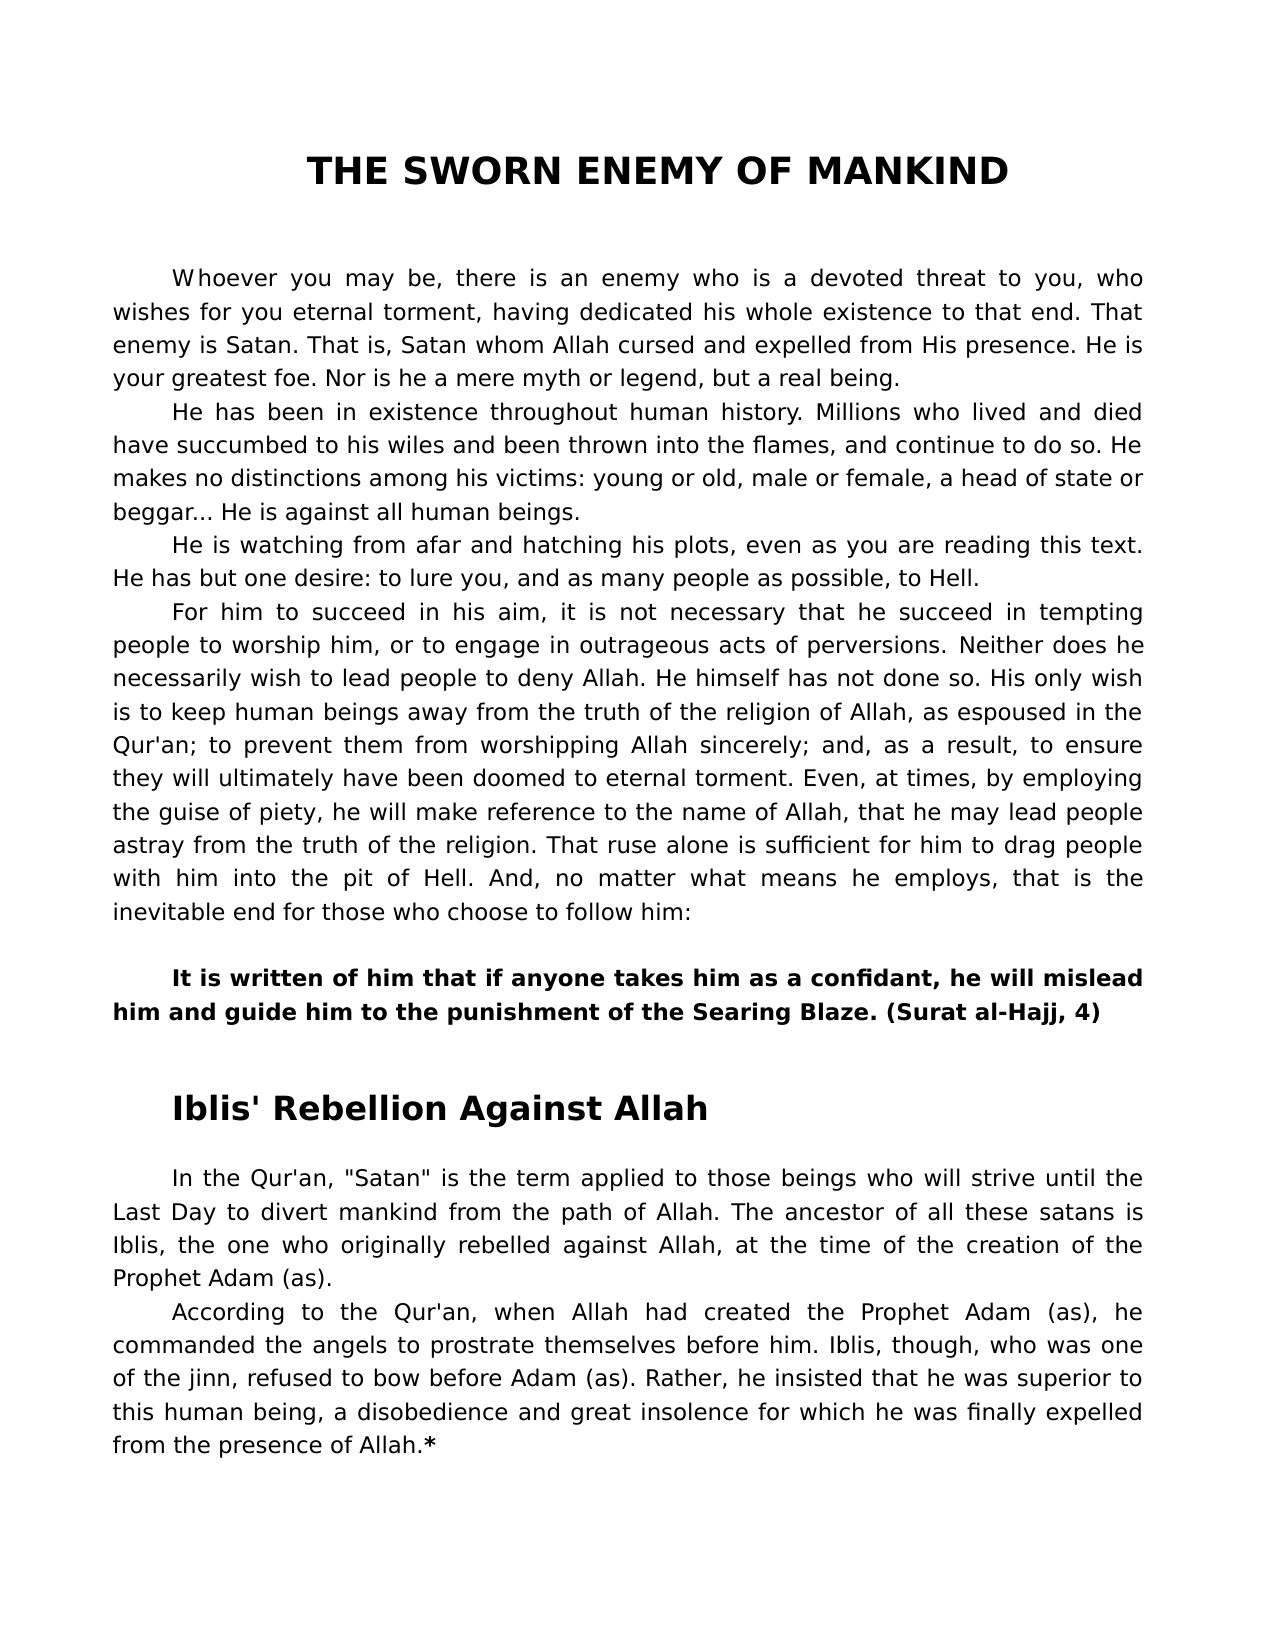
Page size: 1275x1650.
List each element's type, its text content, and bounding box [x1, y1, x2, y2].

text Iblis' Rebellion Against Allah [112, 1093, 1145, 1127]
text It is written of him that if anyone takes him as a confidant, he will mislead him and guide him to the punishment of the Searing Blaze. (Surat al-Hajj, 4) [112, 960, 1145, 1027]
text In the Qur'an, "Satan" is the term applied to those beings who will strive until the Last Day to divert mankind from the path of Allah. The ancestor of all these satans is Iblis, the one who originally rebelled against Allah, at the time of the creation of the Prophet Adam (as). [112, 1160, 1145, 1293]
text He has been in existence throughout human history. Millions who lived and died have succumbed to his wiles and been thrown into the flames, and continue to do so. He makes no distinctions among his victims: young or old, male or female, a head of state or beggar... He is against all human beings. [112, 393, 1145, 527]
text Whoever you may be, there is an enemy who is a devoted threat to you, who wishes for you eternal torment, having dedicated his whole existence to that end. That enemy is Satan. That is, Satan whom Allah cursed and expelled from His presence. He is your greatest foe. Nor is he a mere myth or legend, but a real being. [112, 260, 1145, 393]
text He is watching from afar and hatching his plots, even as you are reading this text. He has but one desire: to lure you, and as many people as possible, to Hell. [112, 527, 1145, 593]
text According to the Qur'an, when Allah had created the Prophet Adam (as), he commanded the angels to prostrate themselves before him. Iblis, though, who was one of the jinn, refused to bow before Adam (as). Rather, he insisted that he was superior to this human being, a disobedience and great insolence for which he was finally expelled from the presence of Allah.* [112, 1293, 1145, 1460]
text THE SWORN ENEMY OF MANKIND [112, 148, 1145, 193]
text For him to succeed in his aim, it is not necessary that he succeed in tempting people to worship him, or to engage in outrageous acts of perversions. Neither does he necessarily wish to lead people to deny Allah. He himself has not done so. His only wish is to keep human beings away from the truth of the religion of Allah, as espoused in the Qur'an; to prevent them from worshipping Allah sincerely; and, as a result, to ensure they will ultimately have been doomed to eternal torment. Even, at times, by employing the guise of piety, he will make reference to the name of Allah, that he may lead people astray from the truth of the religion. That ruse alone is sufficient for him to drag people with him into the pit of Hell. And, no matter what means he employs, that is the inevitable end for those who choose to follow him: [112, 593, 1145, 927]
